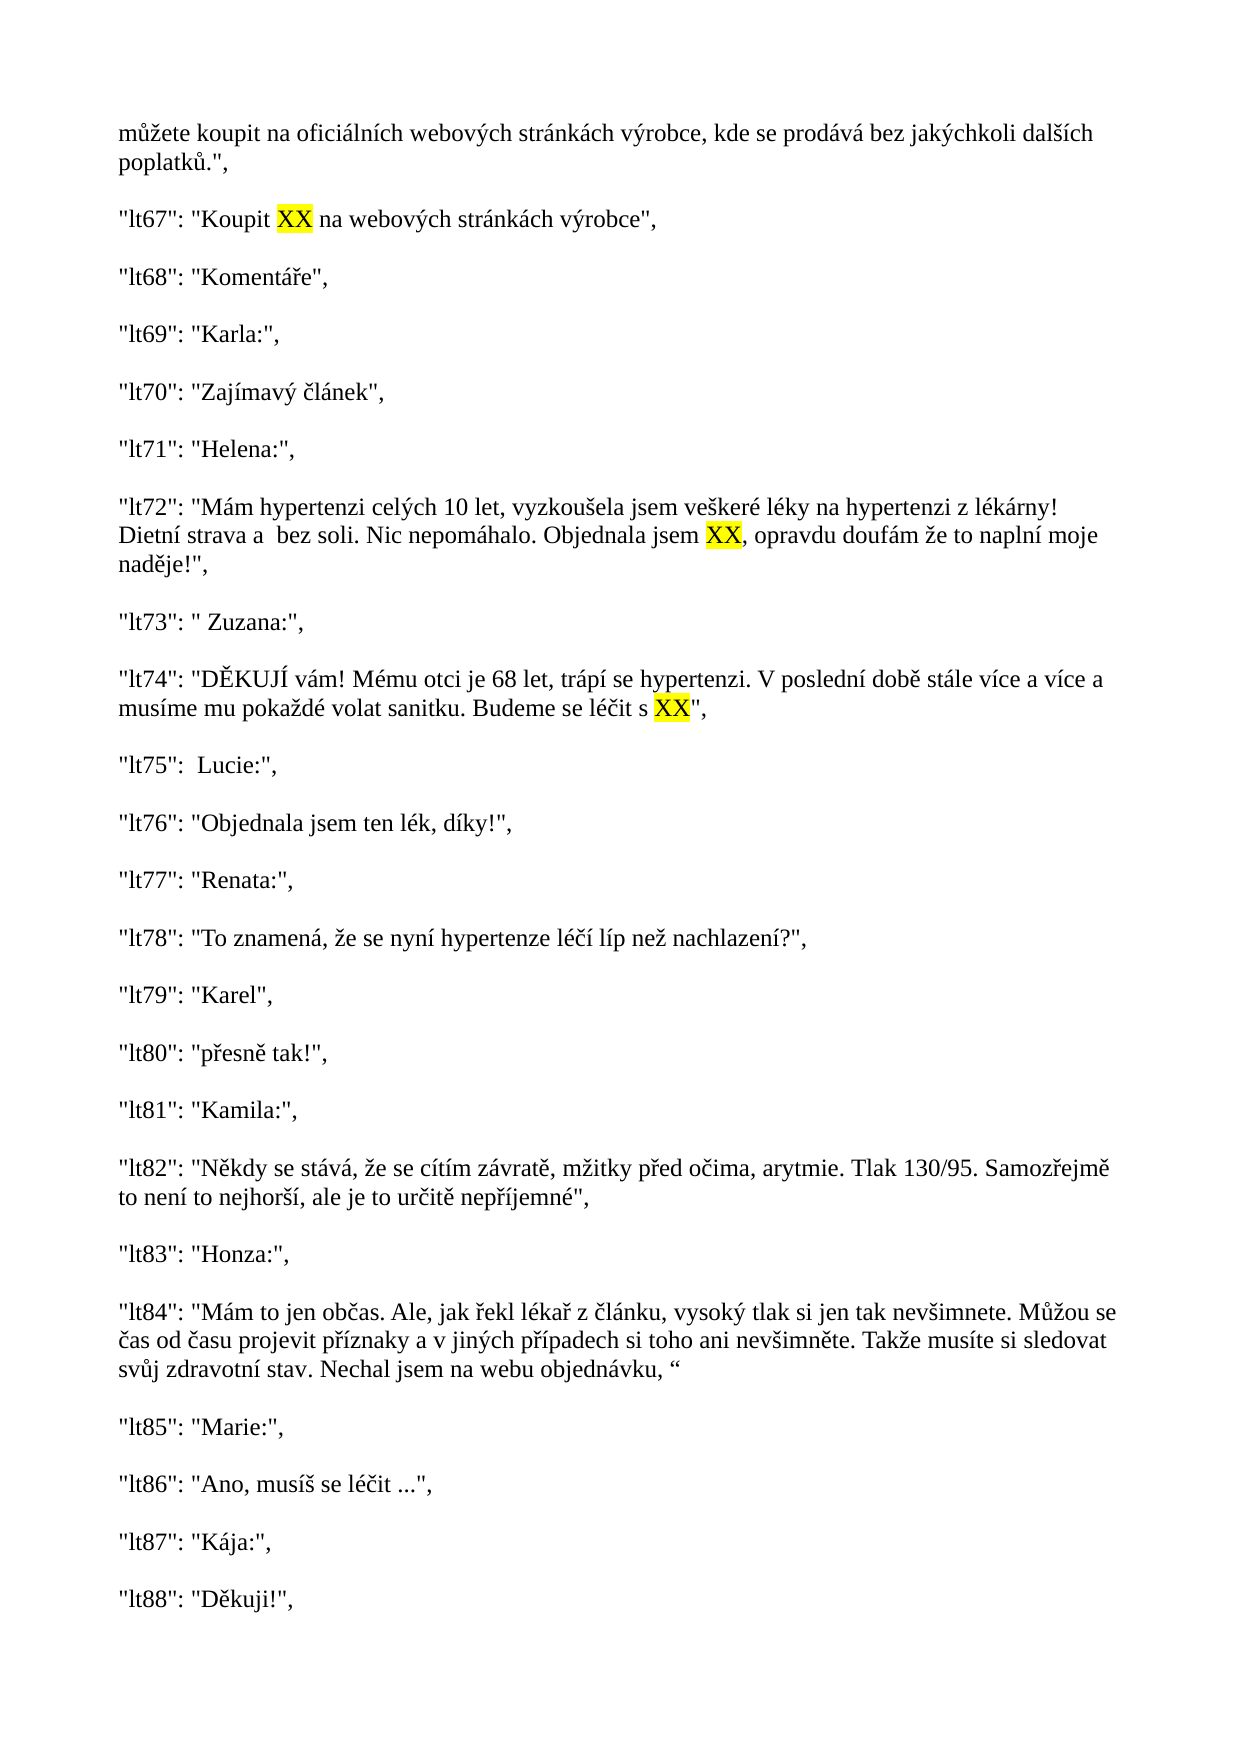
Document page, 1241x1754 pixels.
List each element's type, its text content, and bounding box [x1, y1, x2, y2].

text "lt70": "Zajímavý článek", [118, 377, 1122, 406]
text "lt82": "Někdy se stává, že se cítím závratě, mžitky před očima, arytmie. Tlak 130/95. Samozřejmě to není to nejhorší, ale je to určitě nepříjemné", [118, 1153, 1122, 1211]
text "lt69": "Karla:", [118, 319, 1122, 348]
text "lt72": "Mám hypertenzi celých 10 let, vyzkoušela jsem veškeré léky na hypertenzi z lékárny! Dietní strava a bez soli. Nic nepomáhalo. Objednala jsem XX, opravdu doufám že to naplní moje naděje!", [118, 492, 1122, 578]
text "lt71": "Helena:", [118, 434, 1122, 463]
text "lt83": "Honza:", [118, 1239, 1122, 1268]
text "lt81": "Kamila:", [118, 1096, 1122, 1124]
text "lt88": "Děkuji!", [118, 1584, 1122, 1613]
text "lt68": "Komentáře", [118, 262, 1122, 291]
text "lt74": "DĚKUJÍ vám! Mému otci je 68 let, trápí se hypertenzi. V poslední době stále více a více a musíme mu pokaždé volat sanitku. Budeme se léčit s XX", [118, 664, 1122, 722]
text "lt79": "Karel", [118, 981, 1122, 1009]
text "lt77": "Renata:", [118, 866, 1122, 894]
text "lt76": "Objednala jsem ten lék, díky!", [118, 808, 1122, 837]
text "lt80": "přesně tak!", [118, 1038, 1122, 1067]
text "lt85": "Marie:", [118, 1412, 1122, 1441]
text "lt84": "Mám to jen občas. Ale, jak řekl lékař z článku, vysoký tlak si jen tak nevšimnete. Můžou se čas od času projevit příznaky a v jiných případech si toho ani nevšimněte. Takže musíte si sledovat svůj zdravotní stav. Nechal jsem na webu objednávku, “ [118, 1297, 1122, 1383]
text "lt86": "Ano, musíš se léčit ...", [118, 1469, 1122, 1498]
text "lt75": Lucie:", [118, 751, 1122, 779]
text můžete koupit na oficiálních webových stránkách výrobce, kde se prodává bez jakýchkoli dalších poplatků.", [118, 118, 1122, 176]
text "lt78": "To znamená, že se nyní hypertenze léčí líp než nachlazení?", [118, 923, 1122, 952]
text "lt87": "Kája:", [118, 1527, 1122, 1556]
text "lt73": " Zuzana:", [118, 607, 1122, 636]
text "lt67": "Koupit XX na webových stránkách výrobce", [118, 204, 1122, 233]
